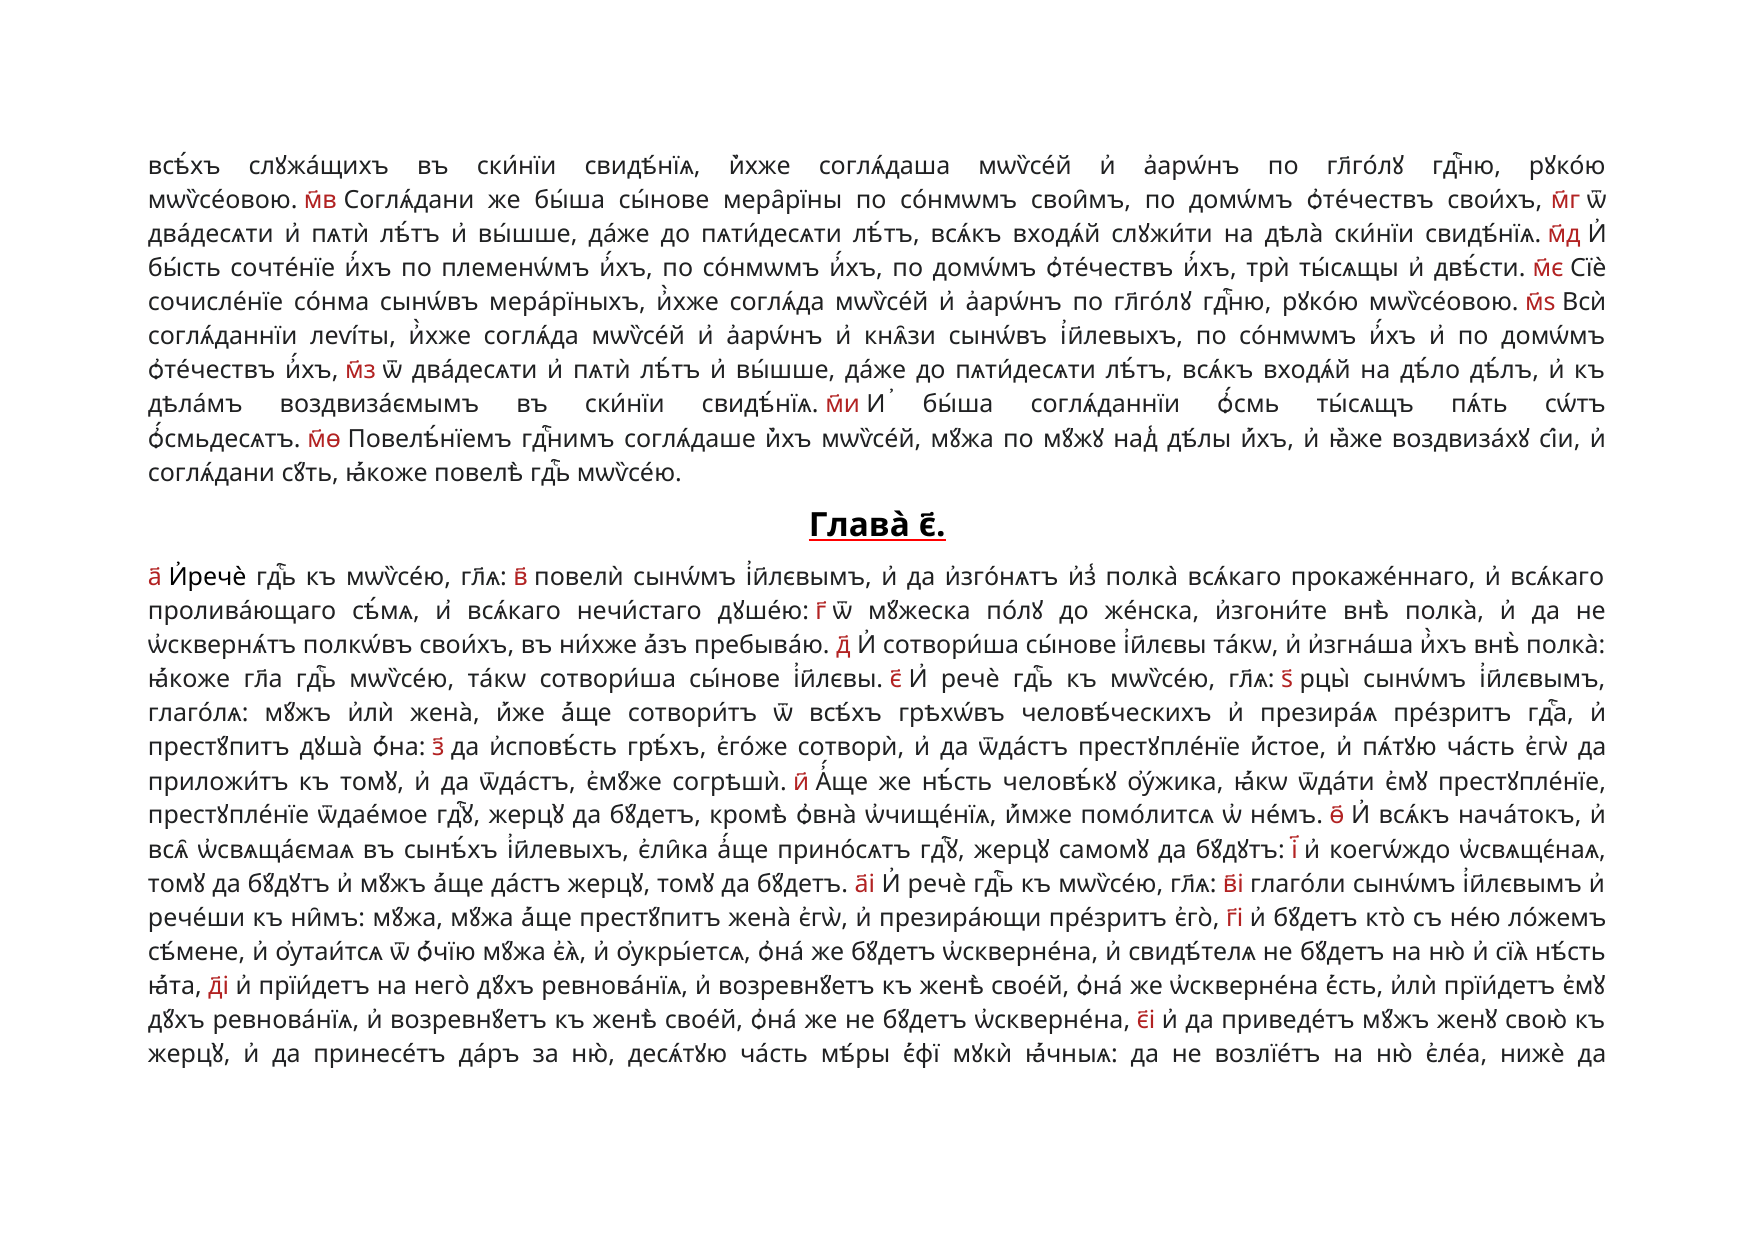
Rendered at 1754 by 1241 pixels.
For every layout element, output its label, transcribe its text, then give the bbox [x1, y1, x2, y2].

text а҃ И҆речѐ гдⷭ҇ь къ мѡѷсе́ю, гл҃ѧ: в҃ повелѝ сынѡ́мъ і҆и҃лєвымъ, и҆ да и҆зго́нѧтъ и҆з̾ полка̀ всѧ́каго прокаже́ннаго, и҆ всѧ́каго пролива́ющаго сѣ́мѧ, и҆ всѧ́каго нечи́стаго дꙋше́ю: г҃ ѿ мꙋ́жеска по́лꙋ до же́нска, и҆згони́те внѣ̀ полка̀, и҆ да не ѡ҆сквернѧ́тъ полкѡ́въ свои́хъ, въ ни́хже а҆́зъ пребыва́ю. д҃ И҆ сотвори́ша сы́нове і҆и҃лєвы та́кѡ, и҆ и҆згна́ша и҆̀хъ внѣ̀ полка̀: ꙗ҆́коже гл҃а гдⷭ҇ь мѡѷсе́ю, та́кѡ сотвори́ша сы́нове і҆и҃лєвы. є҃ И҆ речѐ гдⷭ҇ь къ мѡѷсе́ю, гл҃ѧ: ѕ҃ рцы̀ сынѡ́мъ і҆и҃лєвымъ, глаго́лѧ: мꙋ́жъ и҆лѝ жена̀, и҆́же а҆́ще сотвори́тъ ѿ всѣ́хъ грѣхѡ́въ человѣ́ческихъ и҆ презира́ѧ пре́зритъ гдⷭ҇а, и҆ престꙋ́питъ дꙋша̀ ѻ҆́на: з҃ да и҆сповѣ́сть грѣ́хъ, є҆го́же сотворѝ, и҆ да ѿда́стъ престꙋпле́нїе и҆́стое, и҆ пѧ́тꙋю ча́сть є҆гѡ̀ да приложи́тъ къ томꙋ̀, и҆ да ѿда́стъ, є҆мꙋ́же согрѣшѝ. и҃ А҆́ще же нѣ́сть человѣ́кꙋ ѹ҆́жика, ꙗ҆́кѡ ѿда́ти є҆мꙋ̀ престꙋпле́нїе, престꙋпле́нїе ѿдае́мое гдⷭ҇ꙋ, жерцꙋ̀ да бꙋ́детъ, кромѣ̀ ѻ҆вна̀ ѡ҆чище́нїѧ, и҆́мже помо́литсѧ ѡ҆ не́мъ. ѳ҃ И҆ всѧ́къ нача́токъ, и҆ всѧ̑ ѡ҆свѧща́ємаѧ въ сынѣ́хъ і҆и҃левыхъ, є҆ли̑ка а҆́ще прино́сѧтъ гдⷭ҇ꙋ, жерцꙋ̀ самомꙋ̀ да бꙋ́дꙋтъ: і҃ и҆ коегѡ́ждо ѡ҆свѧщє́наѧ, томꙋ̀ да бꙋ́дꙋтъ и҆ мꙋ́жъ а҆́ще да́стъ жерцꙋ̀, томꙋ̀ да бꙋ́детъ. а҃і И҆ речѐ гдⷭ҇ь къ мѡѷсе́ю, гл҃ѧ: в҃і глаго́ли сынѡ́мъ і҆и҃лєвымъ и҆ рече́ши къ ни̑мъ: мꙋ́жа, мꙋ́жа а҆́ще престꙋ́питъ жена̀ є҆гѡ̀, и҆ презира́ющи пре́зритъ є҆го̀, г҃і и҆ бꙋ́детъ кто̀ съ не́ю ло́жемъ сѣ́мене, и҆ ѹ҆таи́тсѧ ѿ ѻ҆́чїю мꙋ́жа є҆ѧ̀, и҆ ѹ҆кры́етсѧ, ѻ҆на́ же бꙋ́детъ ѡ҆скверне́на, и҆ свидѣ́телѧ не бꙋ́детъ на ню̀ и҆ сїѧ̀ нѣ́сть ꙗ҆́та, д҃і и҆ прїи́детъ на него̀ дꙋ́хъ ревнова́нїѧ, и҆ возревнꙋ́етъ къ женѣ̀ свое́й, ѻ҆на́ же ѡ҆скверне́на є҆́сть, и҆лѝ прїи́детъ є҆мꙋ̀ дꙋ́хъ ревнова́нїѧ, и҆ возревнꙋ́етъ къ женѣ̀ свое́й, ѻ҆на́ же не бꙋ́детъ ѡ҆скверне́на, є҃і и҆ да приведе́тъ мꙋ́жъ женꙋ̀ свою̀ къ жерцꙋ̀, и҆ да принесе́тъ да́ръ за ню̀, десѧ́тꙋю ча́сть мѣ́ры є҆́фї мꙋкѝ ꙗ҆́чныѧ: да не возлїе́тъ на ню̀ є҆ле́а, нижѐ да [148, 559, 1606, 1070]
text всѣ́хъ слꙋжа́щихъ въ ски́нїи свидѣ́нїѧ, и҆̀хже соглѧ́даша мѡѷсе́й и҆ а҆арѡ́нъ по гл҃го́лꙋ гдⷭ҇ню, рꙋко́ю мѡѷсе́овою. м҃в Соглѧ́дани же бы́ша сы́нове мера̑рїны по со́нмѡмъ свои̑мъ, по домѡ́мъ ѻ҆те́чествъ свои́хъ, м҃г ѿ два́десѧти и҆ пѧтѝ лѣ́тъ и҆ вы́шше, да́же до пѧти́десѧти лѣ́тъ, всѧ́къ входѧ́й слꙋжи́ти на дѣла̀ ски́нїи свидѣ́нїѧ. м҃д И҆ бы́сть сочте́нїе и҆́хъ по племенѡ́мъ и҆́хъ, по со́нмѡмъ и҆́хъ, по домѡ́мъ ѻ҆те́чествъ и҆́хъ, трѝ ты́сѧщы и҆ двѣ́сти. м҃є Сїѐ сочисле́нїе со́нма сынѡ́въ мера́рїныхъ, и҆̀хже соглѧ́да мѡѷсе́й и҆ а҆арѡ́нъ по гл҃го́лꙋ гдⷭ҇ню, рꙋко́ю мѡѷсе́овою. м҃ѕ Всѝ соглѧ́даннїи леѵі́ты, и҆̀хже соглѧ́да мѡѷсе́й и҆ а҆арѡ́нъ и҆ кнѧ̑зи сынѡ́въ і҆и҃левыхъ, по со́нмѡмъ и҆́хъ и҆ по домѡ́мъ ѻ҆те́чествъ и҆́хъ, м҃з ѿ два́десѧти и҆ пѧтѝ лѣ́тъ и҆ вы́шше, да́же до пѧти́десѧти лѣ́тъ, всѧ́къ входѧ́й на дѣ́ло дѣ́лъ, и҆ къ дѣла́мъ воздвиза́ємымъ въ ски́нїи свидѣ́нїѧ. м҃и И҆ бы́ша соглѧ́даннїи ѻ҆́смь ты́сѧщъ пѧ́ть сѡ́тъ ѻ҆́смьдесѧтъ. м҃ѳ Повелѣ́нїемъ гдⷭ҇нимъ соглѧ́даше и҆̀хъ мѡѷсе́й, мꙋ́жа по мꙋ́жꙋ над̾ дѣ́лы и҆́хъ, и҆ ꙗ҆̀же воздвиза́хꙋ сі́и, и҆ соглѧ́дани сꙋ́ть, ꙗ҆́коже повелѣ̀ гдⷭ҇ь мѡѷсе́ю. [148, 148, 1606, 488]
text Глава̀ є҃. [148, 501, 1606, 546]
